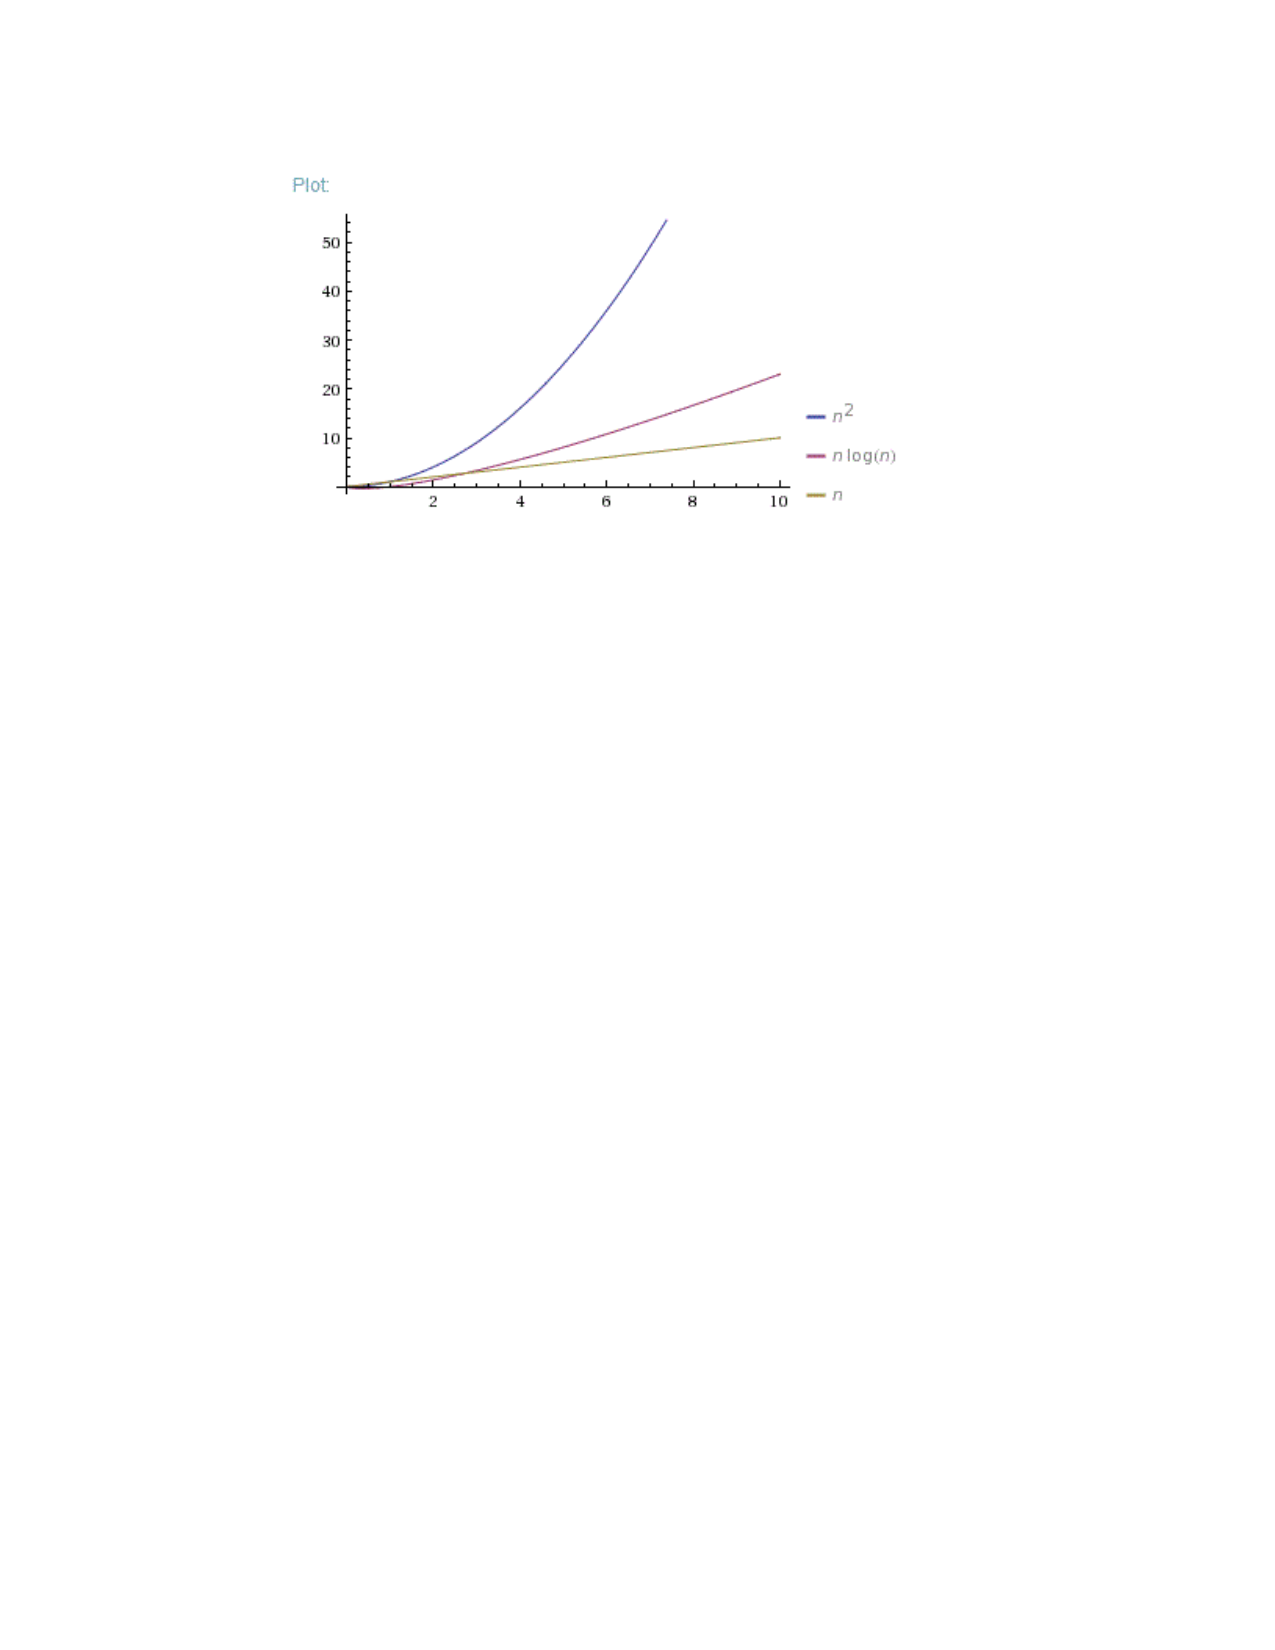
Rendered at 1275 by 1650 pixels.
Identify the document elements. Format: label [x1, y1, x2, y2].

picture [286, 164, 911, 540]
